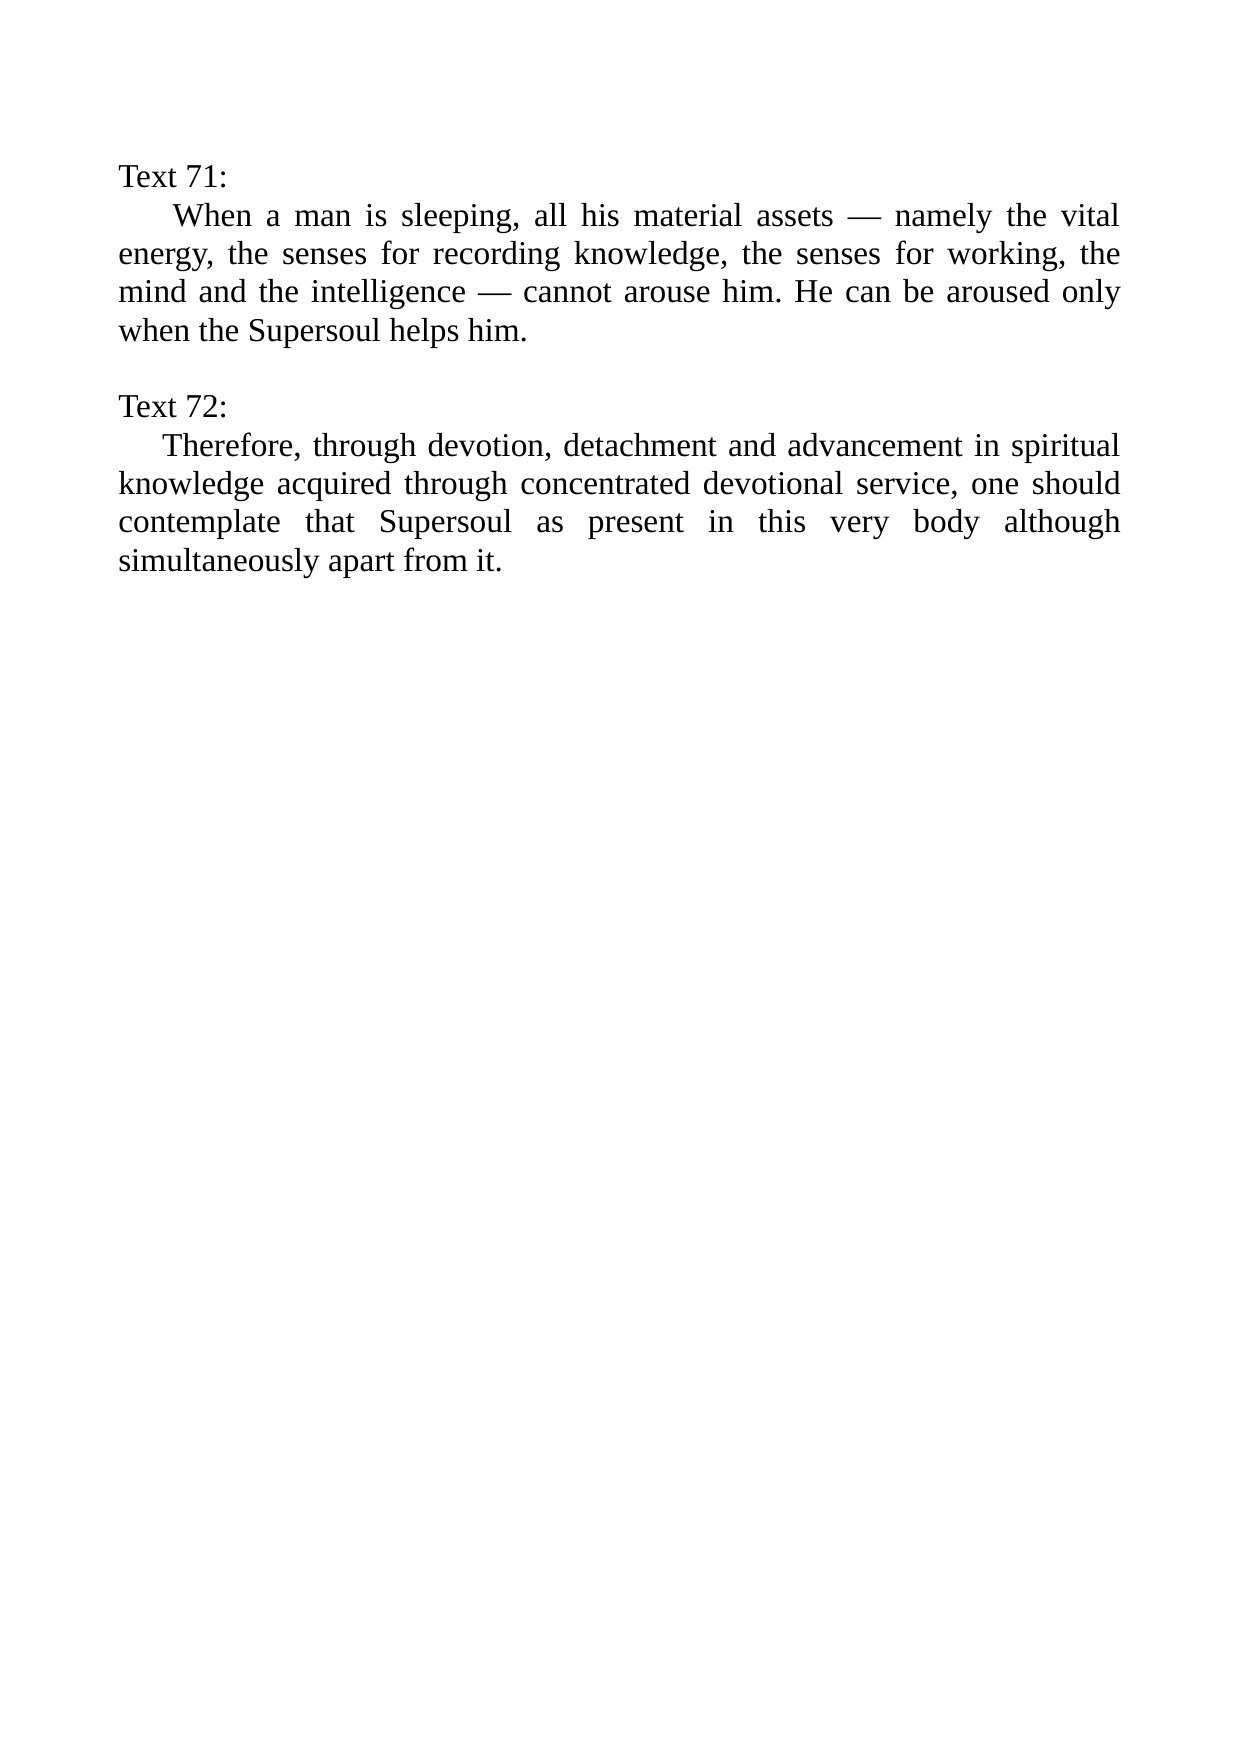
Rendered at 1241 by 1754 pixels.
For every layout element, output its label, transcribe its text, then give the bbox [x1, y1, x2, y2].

text Therefore, through devotion, detachment and advancement in spiritual knowledge acquired through concentrated devotional service, one should contemplate that Supersoul as present in this very body although simultaneously apart from it. [118, 425, 1122, 578]
text Text 72: [118, 386, 1122, 425]
text When a man is sleeping, all his material assets — namely the vital energy, the senses for recording knowledge, the senses for working, the mind and the intelligence — cannot arouse him. He can be aroused only when the Supersoul helps him. [118, 195, 1122, 348]
text Text 71: [118, 156, 1122, 195]
